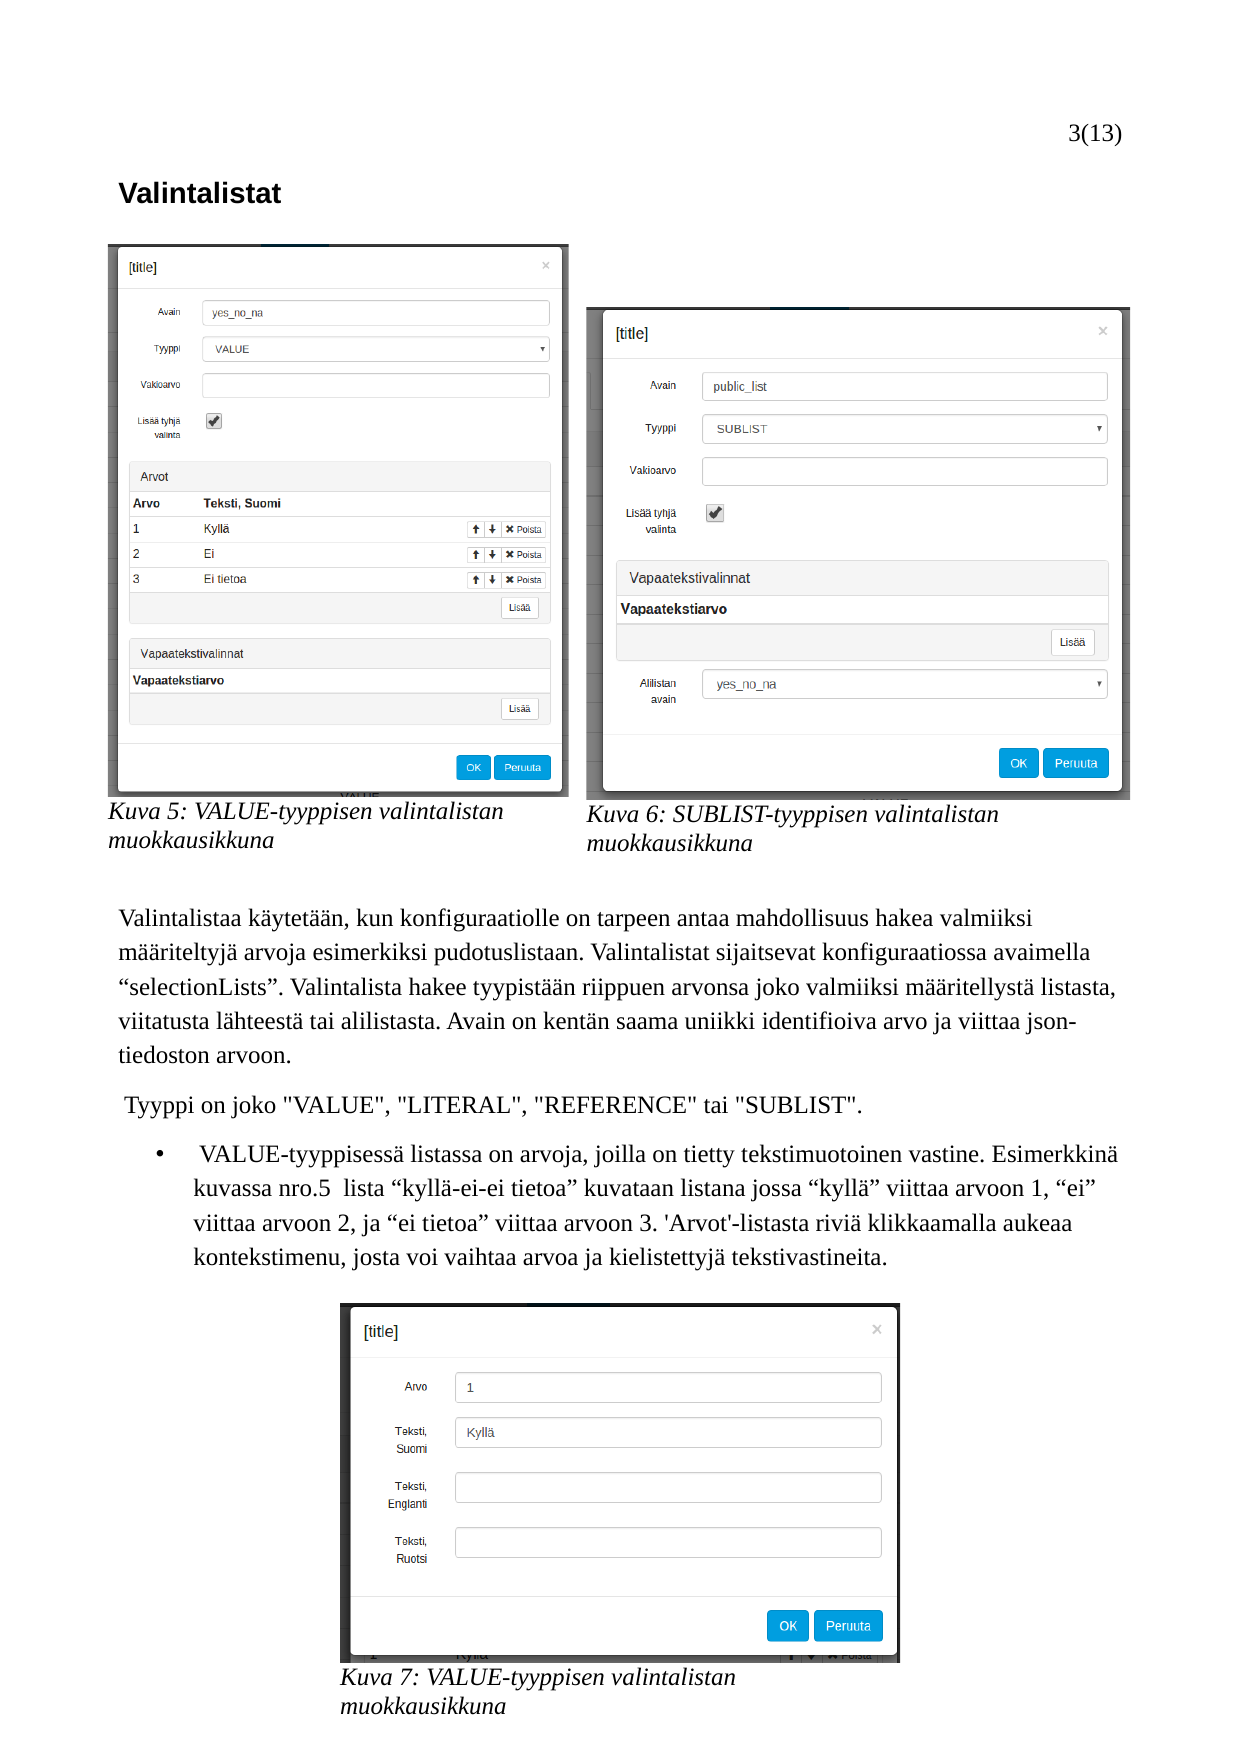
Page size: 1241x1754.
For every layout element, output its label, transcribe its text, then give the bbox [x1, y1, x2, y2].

list VALUE-tyyppisessä listassa on arvoja, joilla on tietty tekstimuotoinen vastine. Esimerkkinä kuvassa nro.5 lista “kyllä-ei-ei tietoa” kuvataan listana jossa “kyllä” viittaa arvoon 1, “ei” viittaa arvoon 2, ja “ei tietoa” viittaa arvoon 3. 'Arvot'-listasta riviä klikkaamalla aukeaa kontekstimenu, josta voi vaihtaa arvoa ja kielistettyjä tekstivastineita. [156, 1139, 1122, 1271]
subtitle [108, 232, 569, 244]
picture [340, 1303, 901, 1663]
text Kuva 7: VALUE-tyyppisen valintalistan muokkausikkuna [340, 1663, 900, 1720]
text Kuva 6: SUBLIST-tyyppisen valintalistan muokkausikkuna [586, 800, 1130, 857]
text Valintalistaa käytetään, kun konfiguraatiolle on tarpeen antaa mahdollisuus hakea valmiiksi määriteltyjä arvoja esimerkiksi pudotuslistaan. Valintalistat sijaitsevat konfiguraatiossa avaimella “selectionLists”. Valintalista hakee tyypistään riippuen arvonsa joko valmiiksi määritellystä listasta, viitatusta lähteestä tai alilistasta. Avain on kentän saama uniikki identifioiva arvo ja viittaa json-tiedoston arvoon. [118, 903, 1122, 1069]
picture [107, 244, 569, 797]
text Kuva 5: VALUE-tyyppisen valintalistan muokkausikkuna [108, 797, 569, 854]
text Tyyppi on joko "VALUE", "LITERAL", "REFERENCE" tai "SUBLIST". [118, 1090, 1122, 1118]
picture [586, 307, 1131, 800]
subtitle Valintalistat [118, 176, 1122, 210]
